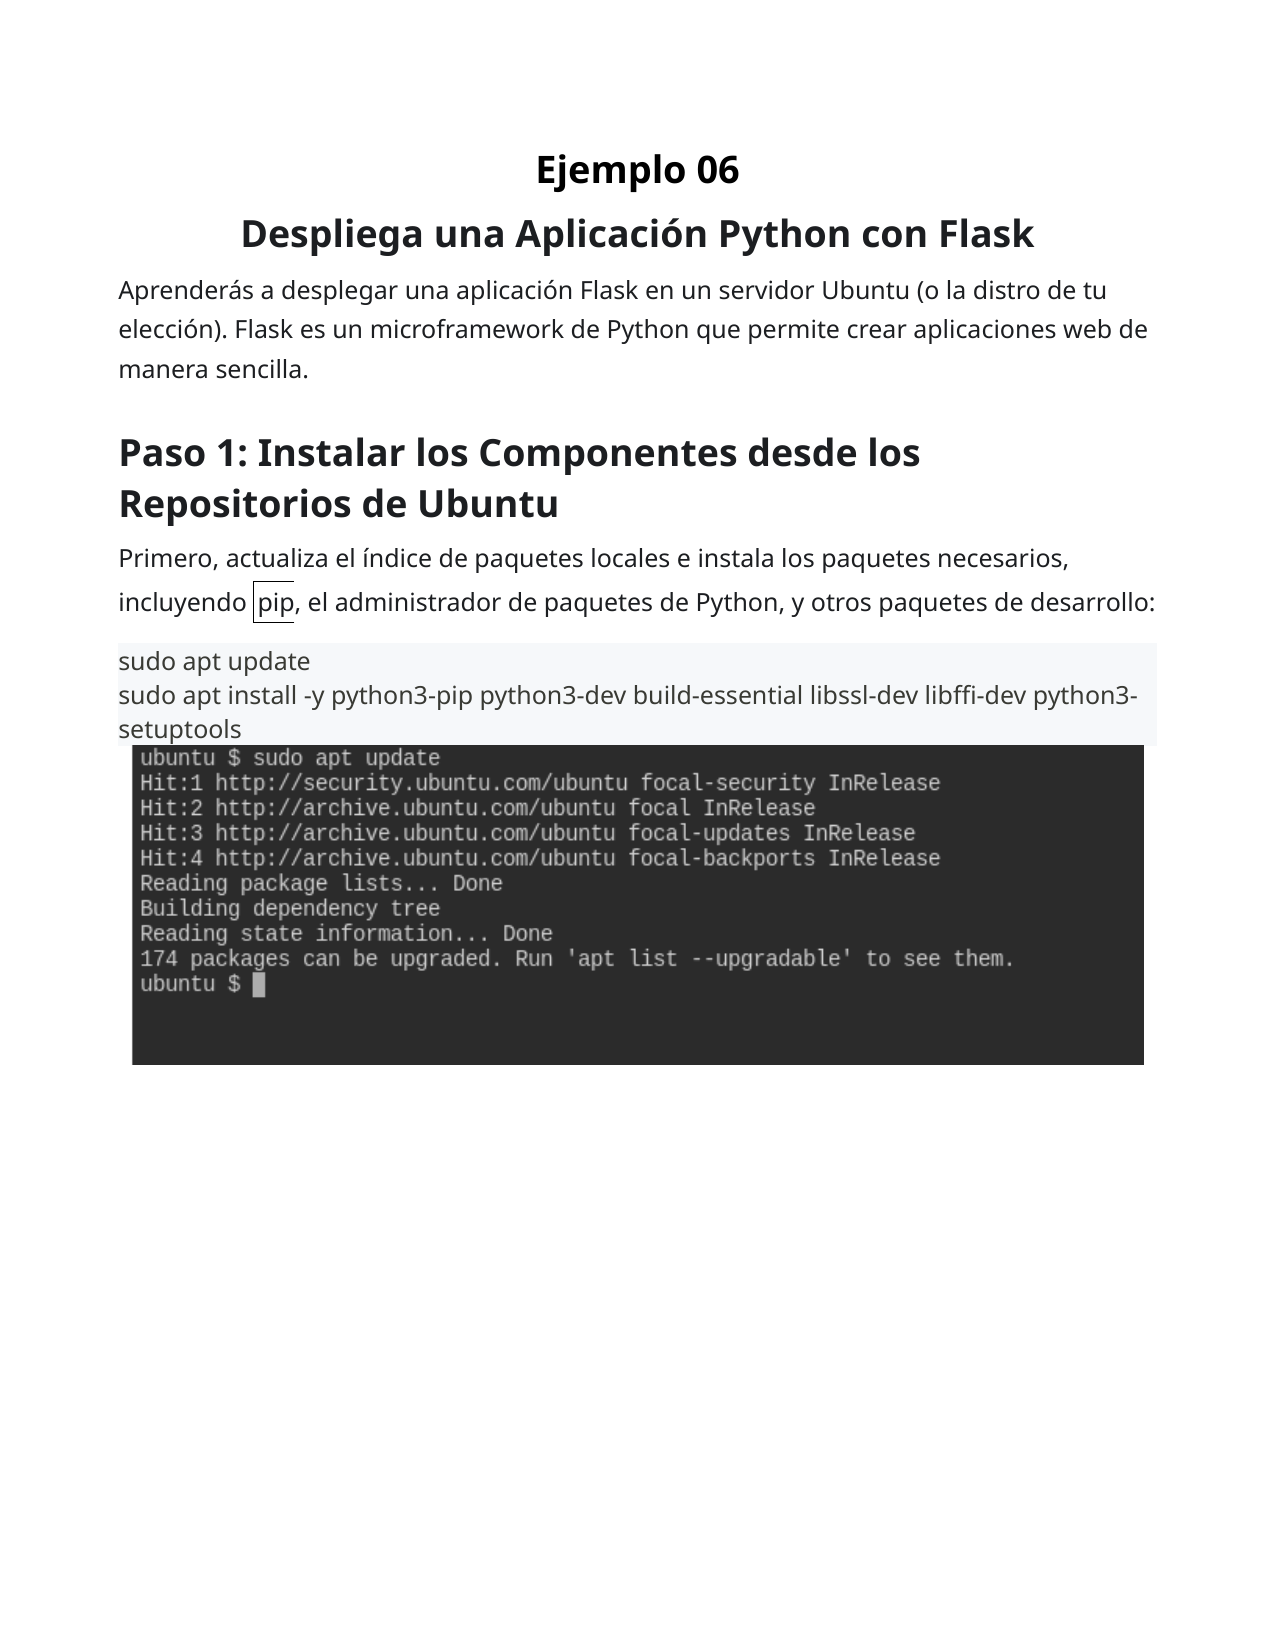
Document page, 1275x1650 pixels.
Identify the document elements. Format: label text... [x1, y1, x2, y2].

picture [131, 745, 1144, 1065]
subtitle Despliega una Aplicación Python con Flask​ [118, 207, 1157, 258]
text Aprenderás a desplegar una aplicación Flask en un servidor Ubuntu (o la distro de tu elección). Flask es un microframework de Python que permite crear aplicaciones web de manera sencilla. [118, 273, 1157, 385]
text sudo apt update [118, 643, 1157, 678]
text Primero, actualiza el índice de paquetes locales e instala los paquetes necesarios, incluyendo pip, el administrador de paquetes de Python, y otros paquetes de desarrollo: [118, 540, 1157, 623]
subtitle Paso 1: Instalar los Componentes desde los Repositorios de Ubuntu​ [118, 426, 1157, 528]
text sudo apt install -y python3-pip python3-dev build-essential libssl-dev libffi-dev python3-setuptools [118, 678, 1157, 746]
subtitle Ejemplo 06 [118, 143, 1157, 195]
